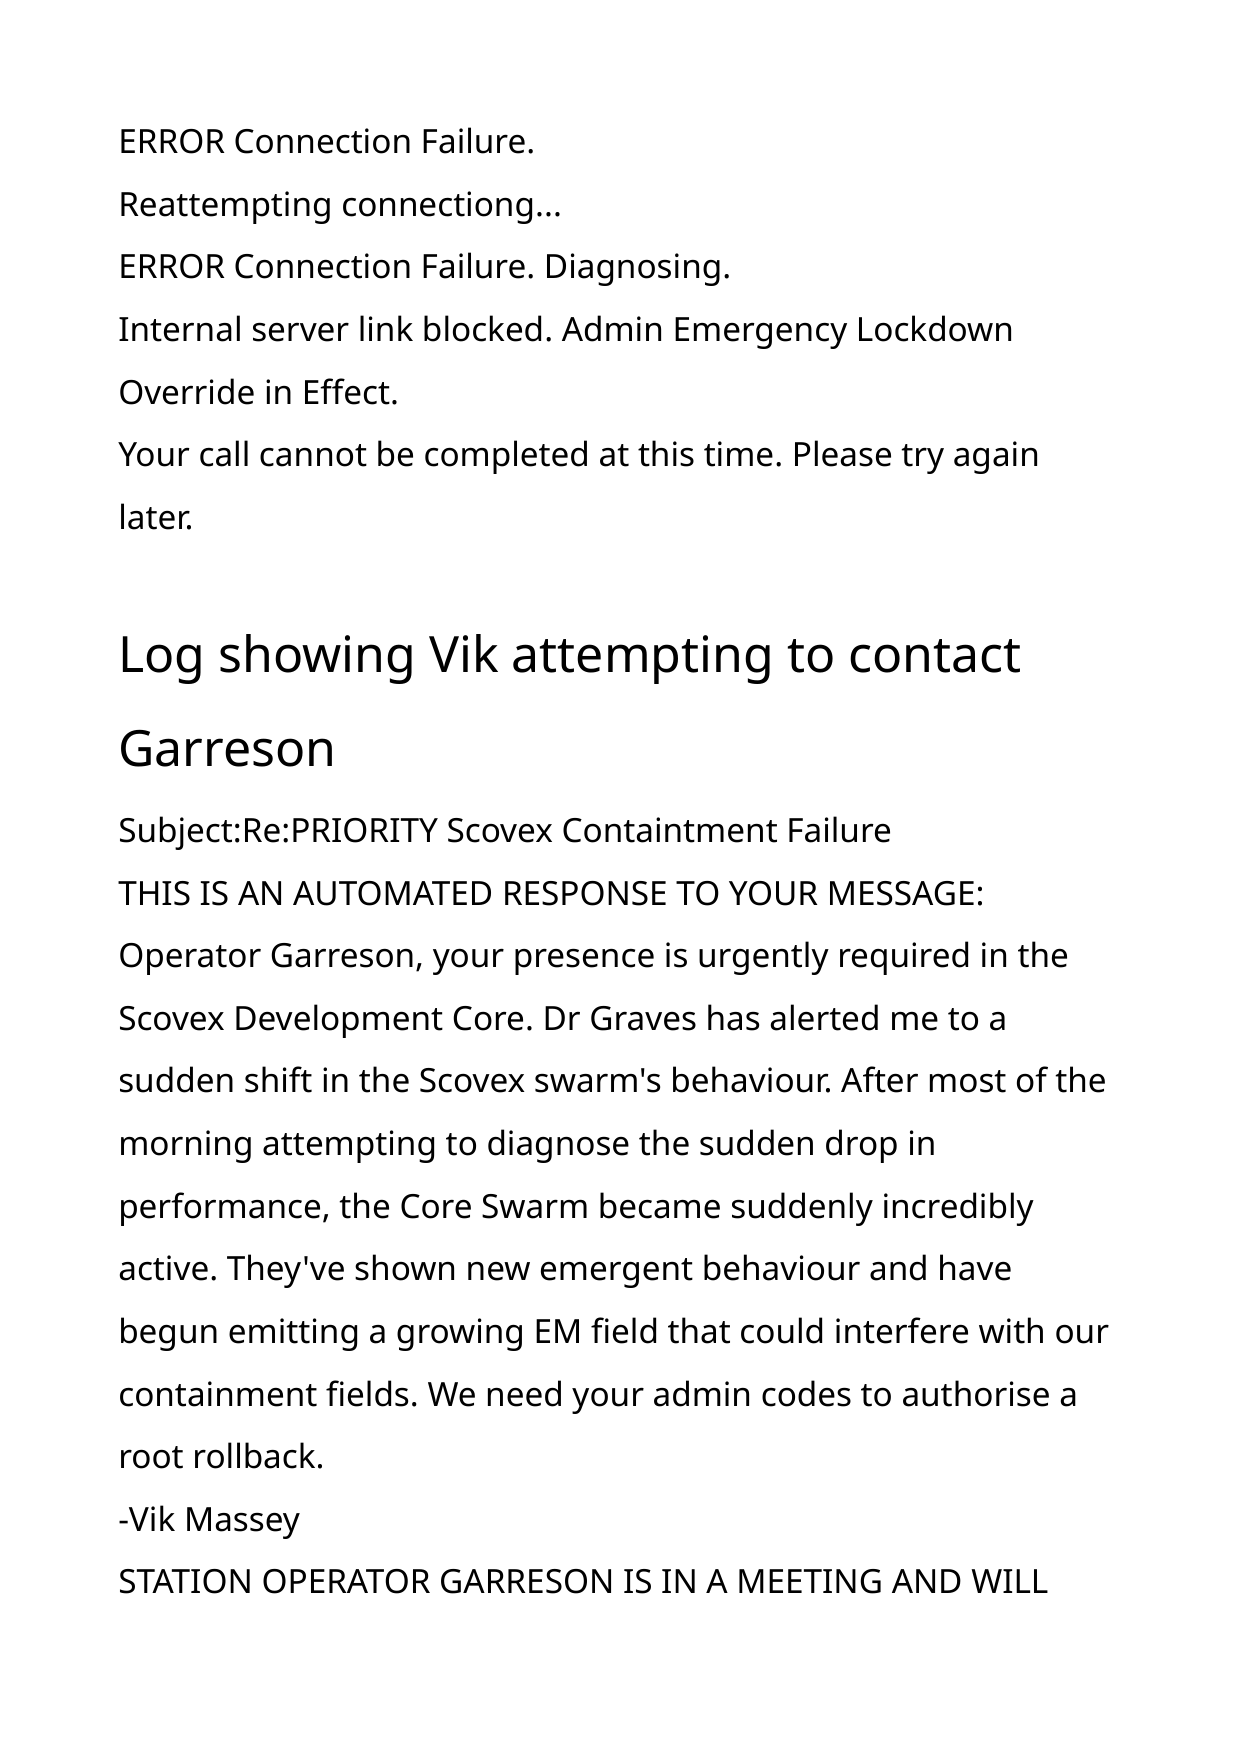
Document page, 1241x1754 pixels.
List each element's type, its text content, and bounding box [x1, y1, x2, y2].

text Your call cannot be completed at this time. Please try again later. [118, 431, 1122, 539]
text Subject:Re:PRIORITY Scovex Containtment Failure [118, 807, 1122, 852]
text Log showing Vik attempting to contact Garreson [118, 619, 1122, 781]
text THIS IS AN AUTOMATED RESPONSE TO YOUR MESSAGE: Operator Garreson, your presence is urgently required in the Scovex Development Core. Dr Graves has alerted me to a sudden shift in the Scovex swarm's behaviour. After most of the morning attempting to diagnose the sudden drop in performance, the Core Swarm became suddenly incredibly active. They've shown new emergent behaviour and have begun emitting a growing EM field that could interfere with our containment fields. We need your admin codes to authorise a root rollback. [118, 869, 1122, 1478]
text STATION OPERATOR GARRESON IS IN A MEETING AND WILL [118, 1558, 1122, 1603]
text ERROR Connection Failure. Diagnosing. [118, 243, 1122, 289]
text Reattempting connectiong... [118, 181, 1122, 226]
text Internal server link blocked. Admin Emergency Lockdown Override in Effect. [118, 306, 1122, 414]
text -Vik Massey [118, 1496, 1122, 1541]
text ERROR Connection Failure. [118, 118, 1122, 163]
